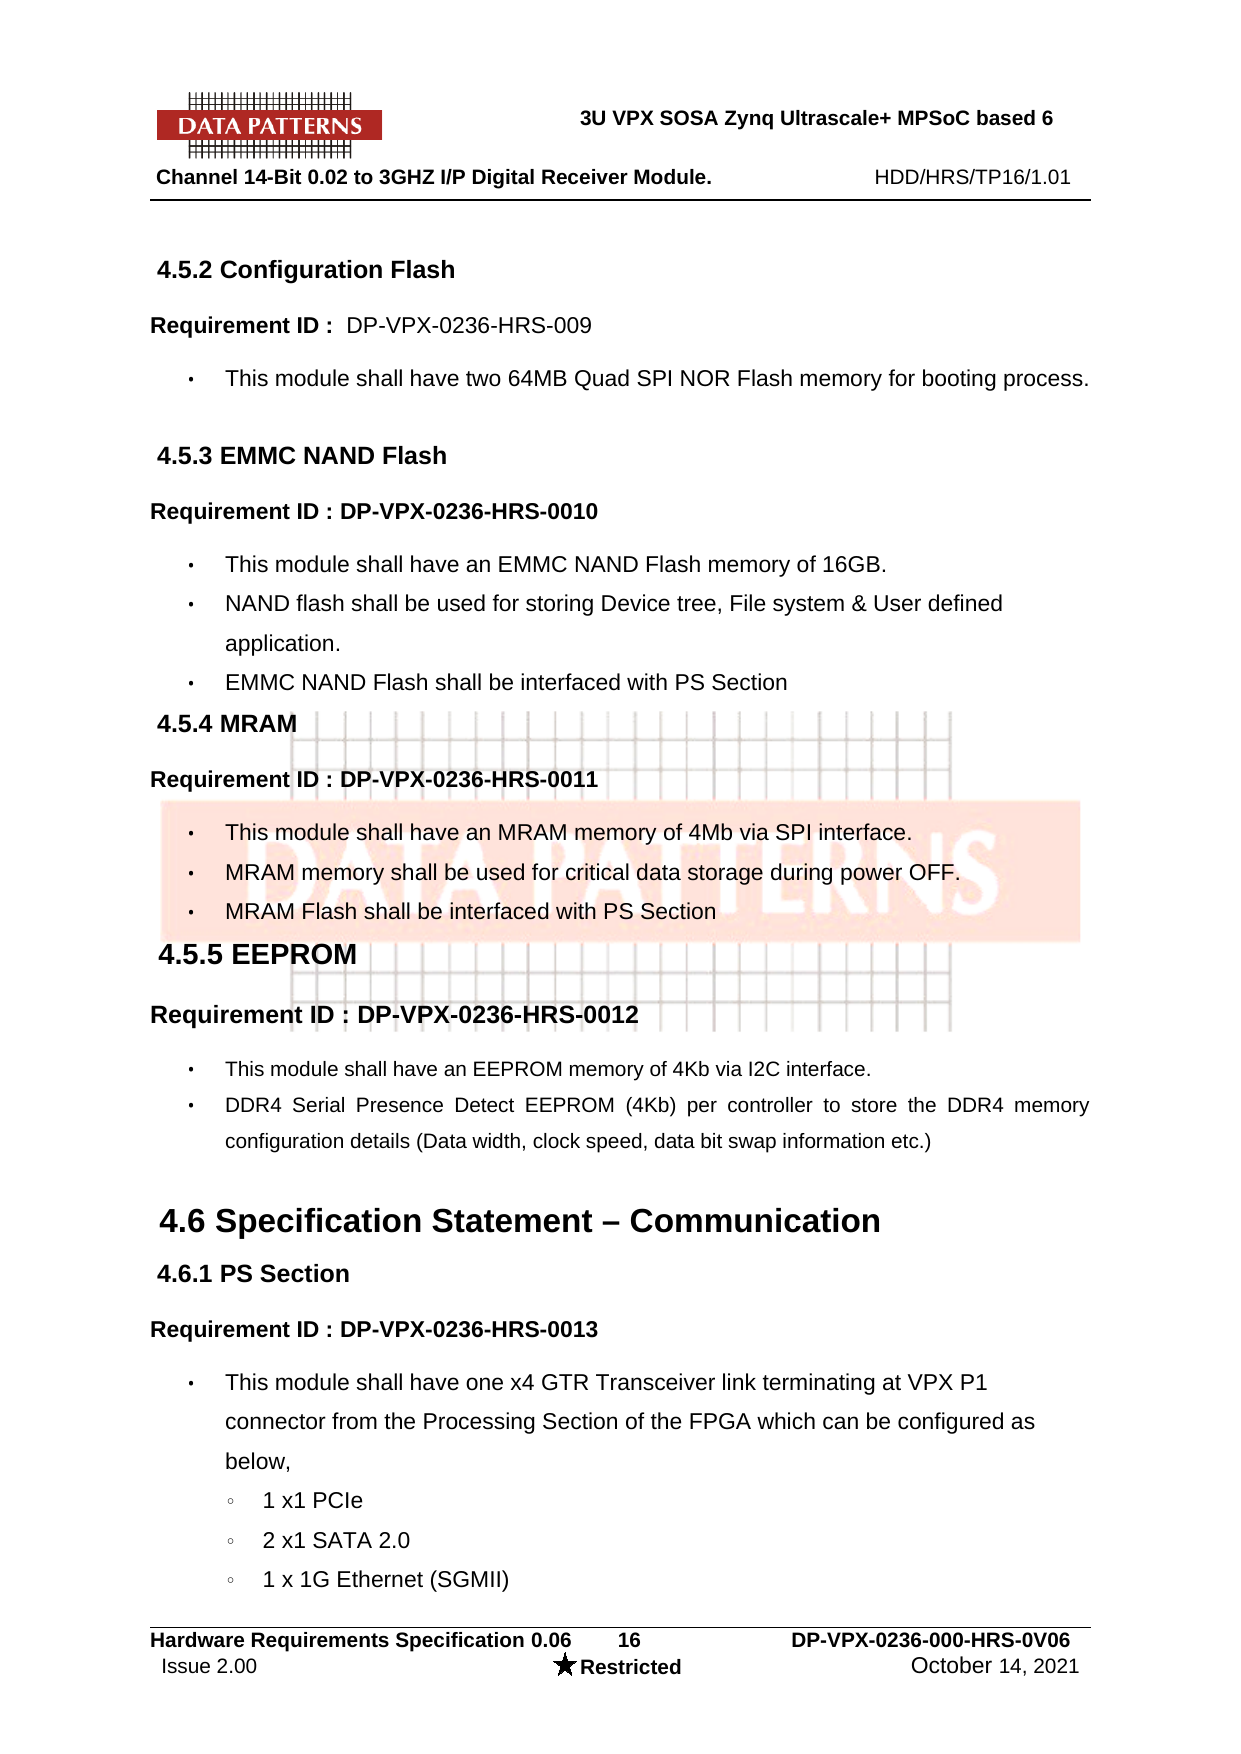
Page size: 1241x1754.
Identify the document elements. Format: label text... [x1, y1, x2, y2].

picture [220, 924, 1021, 937]
picture [220, 885, 1021, 898]
subtitle PS Section [150, 1258, 1091, 1287]
list This module shall have two 64MB Quad SPI NOR Flash memory for booting process. [187, 365, 1091, 392]
list This module shall have an MRAM memory of 4Mb via SPI interface. [187, 819, 1091, 845]
picture [220, 793, 1021, 819]
list MRAM memory shall be used for critical data storage during power OFF. [187, 858, 1091, 885]
list NAND flash shall be used for storing Device tree, File system & User defined application. [187, 590, 1091, 656]
list 1 x 1G Ethernet (SGMII) [225, 1566, 1091, 1592]
text Requirement ID : DP-VPX-0236-HRS-0010 [150, 312, 1091, 339]
text Requirement ID : DP-VPX-0236-HRS-0014 [150, 1316, 1091, 1342]
picture [220, 737, 1021, 766]
list 1 x1 PCIe [225, 1487, 1091, 1513]
list This module shall have an EEPROM memory of 4Kb via I2C interface. [187, 1057, 1091, 1081]
subtitle Configuration Flash [150, 255, 1091, 284]
picture [155, 85, 383, 165]
picture [220, 1028, 1021, 1043]
list This module shall have one x4 GTR Transceiver link terminating at VPX P1 connector from the Processing Section of the FPGA which can be configured as below, [187, 1369, 1091, 1474]
subtitle EEPROM [150, 937, 1091, 971]
picture [220, 971, 1021, 1000]
list EMMC NAND Flash shall be interfaced with PS Section [187, 669, 1091, 696]
subtitle Specification Statement – Communication [150, 1201, 1091, 1239]
subtitle EMMC NAND Flash [150, 441, 1091, 469]
text Requirement ID : DP-VPX-0236-HRS-0012 [150, 766, 1091, 793]
picture [220, 845, 1021, 858]
text Requirement ID : DP-VPX-0236-HRS-0011 [150, 498, 1091, 524]
subtitle MRAM [150, 709, 1091, 737]
list MRAM Flash shall be interfaced with PS Section [187, 898, 1091, 924]
list DDR4 Serial Presence Detect EEPROM (4Kb) per controller to store the DDR4 memory configuration details (Data width, clock speed, data bit swap information etc.) [187, 1093, 1091, 1153]
list This module shall have an EMMC NAND Flash memory of 16GB. [187, 551, 1091, 577]
text Requirement ID : DP-VPX-0236-HRS-0013 [150, 1000, 1091, 1028]
list 2 x1 SATA 2.0 [225, 1527, 1091, 1553]
